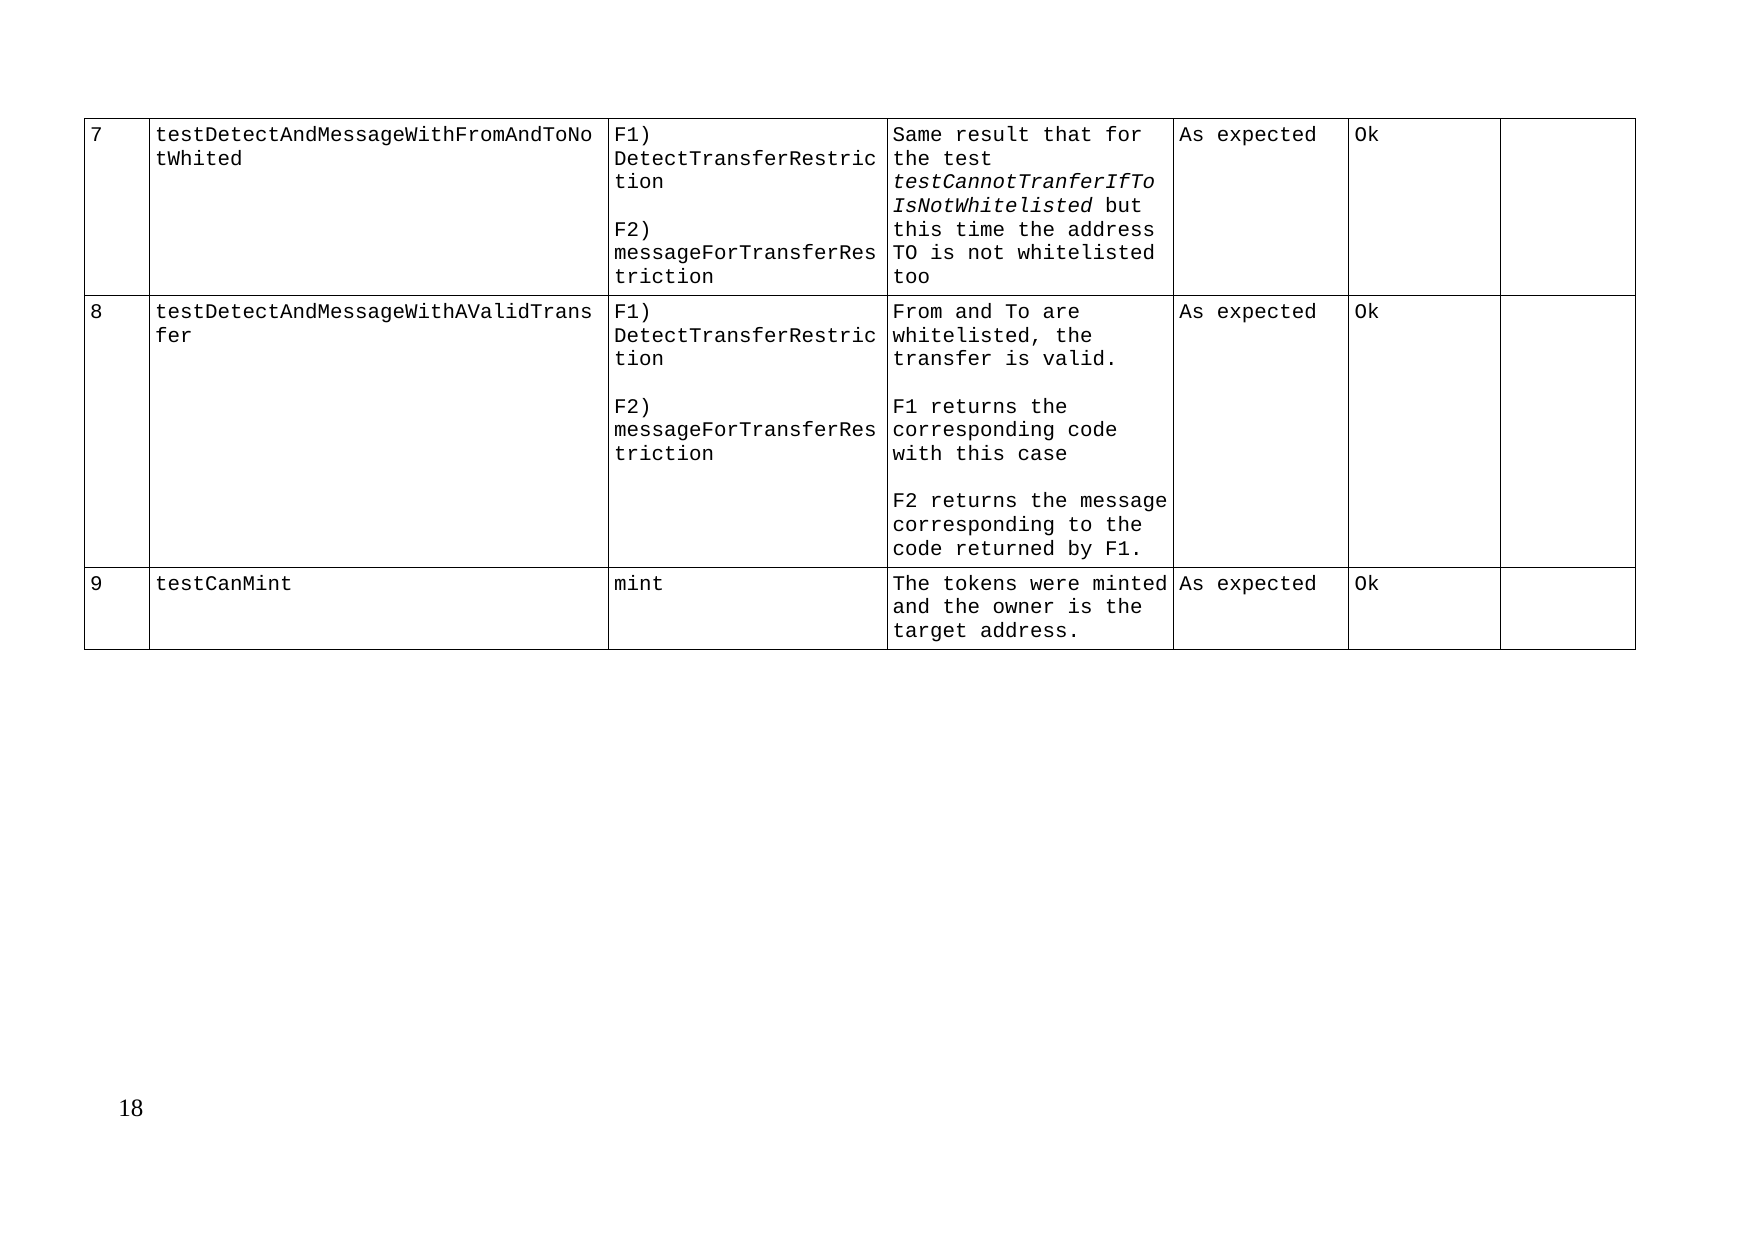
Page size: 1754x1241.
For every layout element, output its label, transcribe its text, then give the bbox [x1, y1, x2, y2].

table_cell From and To are whitelisted, the transfer is valid. F1 returns the corresponding code with this case F2 returns the message corresponding to the code returned by F1. [888, 296, 1173, 567]
table_cell testCanMint [150, 568, 608, 649]
table_cell As expected [1174, 568, 1348, 649]
table_cell Ok [1349, 296, 1500, 567]
table_cell Same result that for the test testCannotTranferIfToIsNotWhitelisted but this time the address TO is not whitelisted too [888, 119, 1173, 295]
table_cell Ok [1349, 568, 1500, 649]
table_cell 8 [85, 296, 149, 567]
table_cell As expected [1174, 119, 1348, 295]
table_cell The tokens were minted and the owner is the target address. [888, 568, 1173, 649]
table_cell [1501, 568, 1635, 649]
table_cell [1501, 296, 1635, 567]
table_cell As expected [1174, 296, 1348, 567]
table_cell mint [609, 568, 887, 649]
table_cell F1) DetectTransferRestriction F2) messageForTransferRestriction [609, 119, 887, 295]
table_cell 9 [85, 568, 149, 649]
table_cell [1501, 119, 1635, 295]
table_cell testDetectAndMessageWithFromAndToNotWhited [150, 119, 608, 295]
table_cell F1) DetectTransferRestriction F2) messageForTransferRestriction [609, 296, 887, 567]
table_cell testDetectAndMessageWithAValidTransfer [150, 296, 608, 567]
table_cell 7 [85, 119, 149, 295]
table_cell Ok [1349, 119, 1500, 295]
